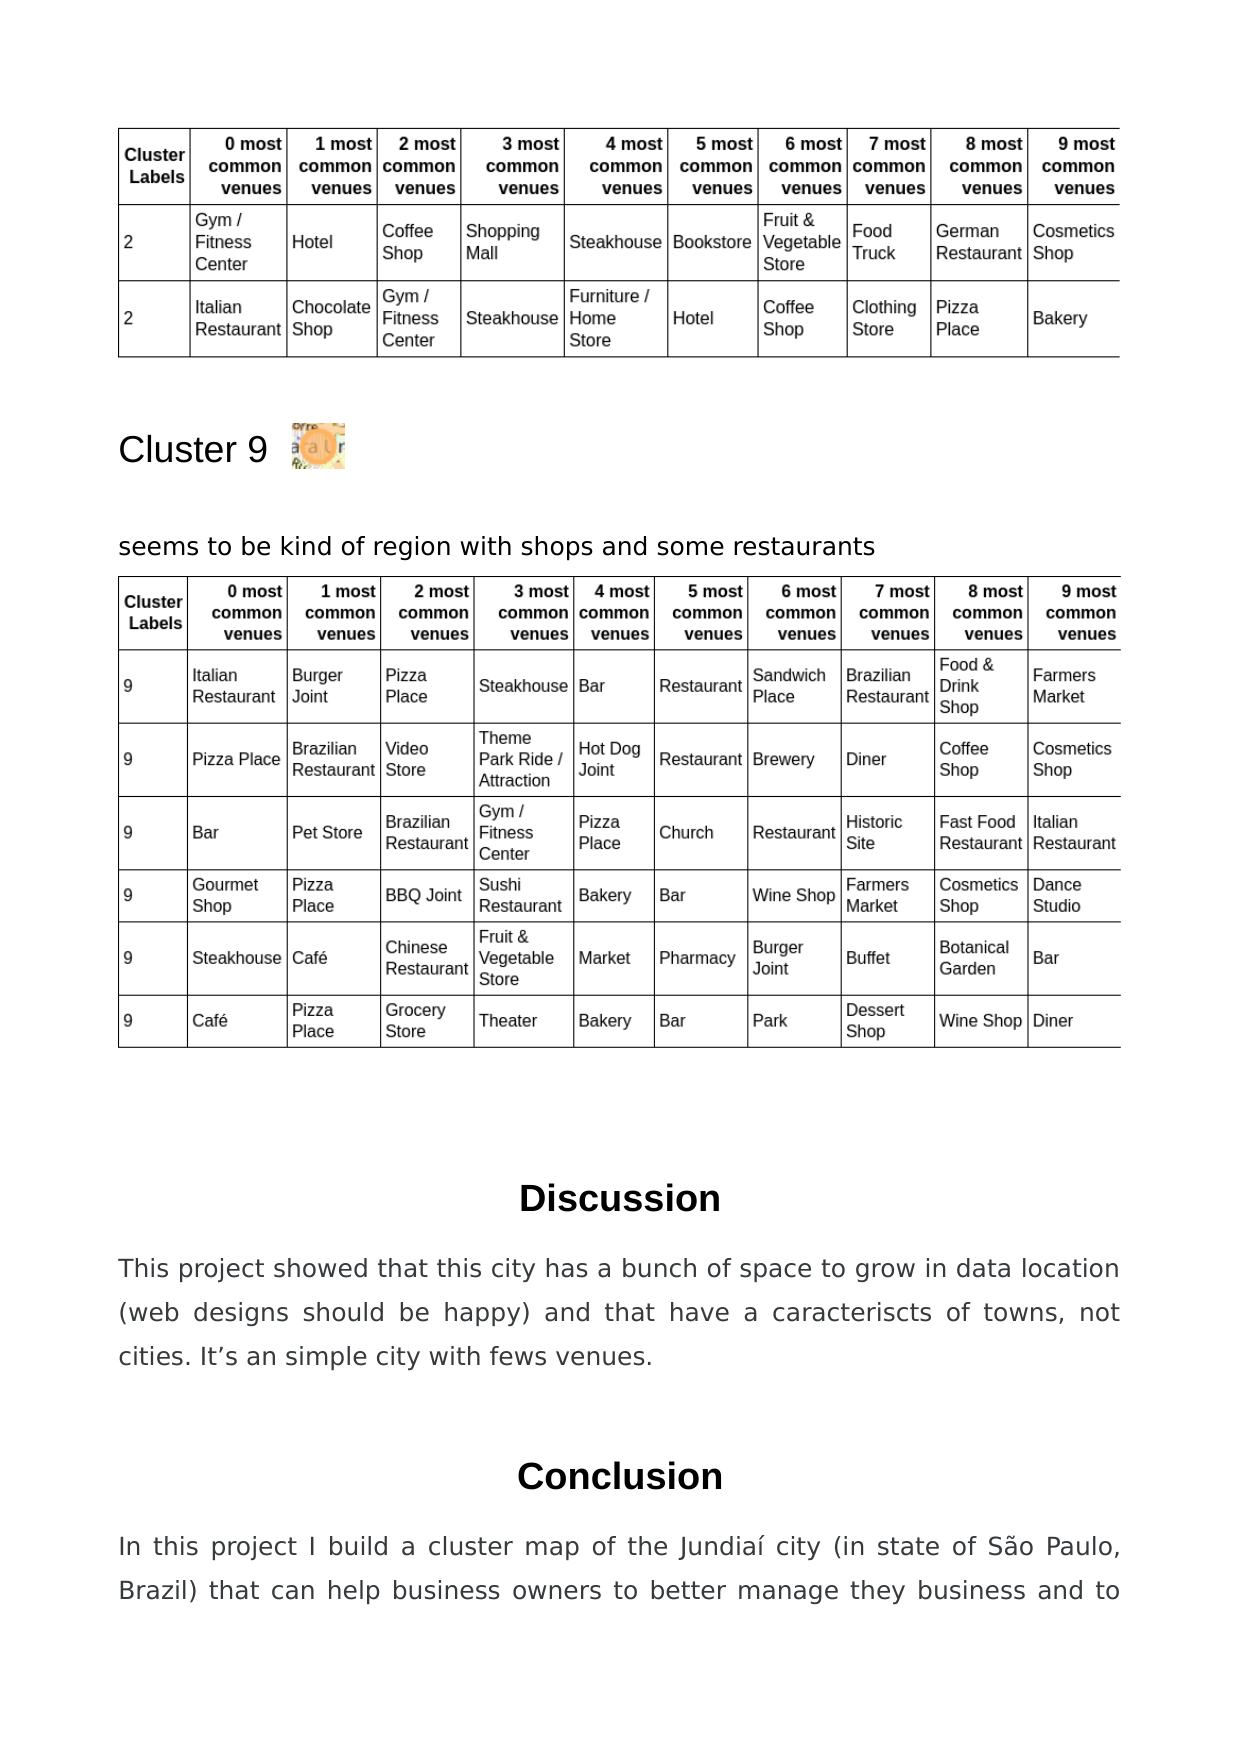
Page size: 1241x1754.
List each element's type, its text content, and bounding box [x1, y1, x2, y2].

subtitle Conclusion [118, 1454, 1122, 1498]
text seems to be kind of region with shops and some restaurants [118, 533, 1122, 562]
text In this project I build a cluster map of the Jundiaí city (in state of São Paulo, Brazil) that can help business owners to better manage they business and to [118, 1532, 1122, 1605]
picture [118, 118, 1123, 363]
text This project showed that this city has a bunch of space to grow in data location (web designs should be happy) and that have a caracteriscts of towns, not cities. It’s an simple city with fews venues. [118, 1254, 1122, 1371]
picture [291, 423, 345, 469]
subtitle Discussion [118, 1176, 1122, 1220]
picture [118, 576, 1123, 1050]
subtitle Cluster 9 [118, 427, 1122, 470]
